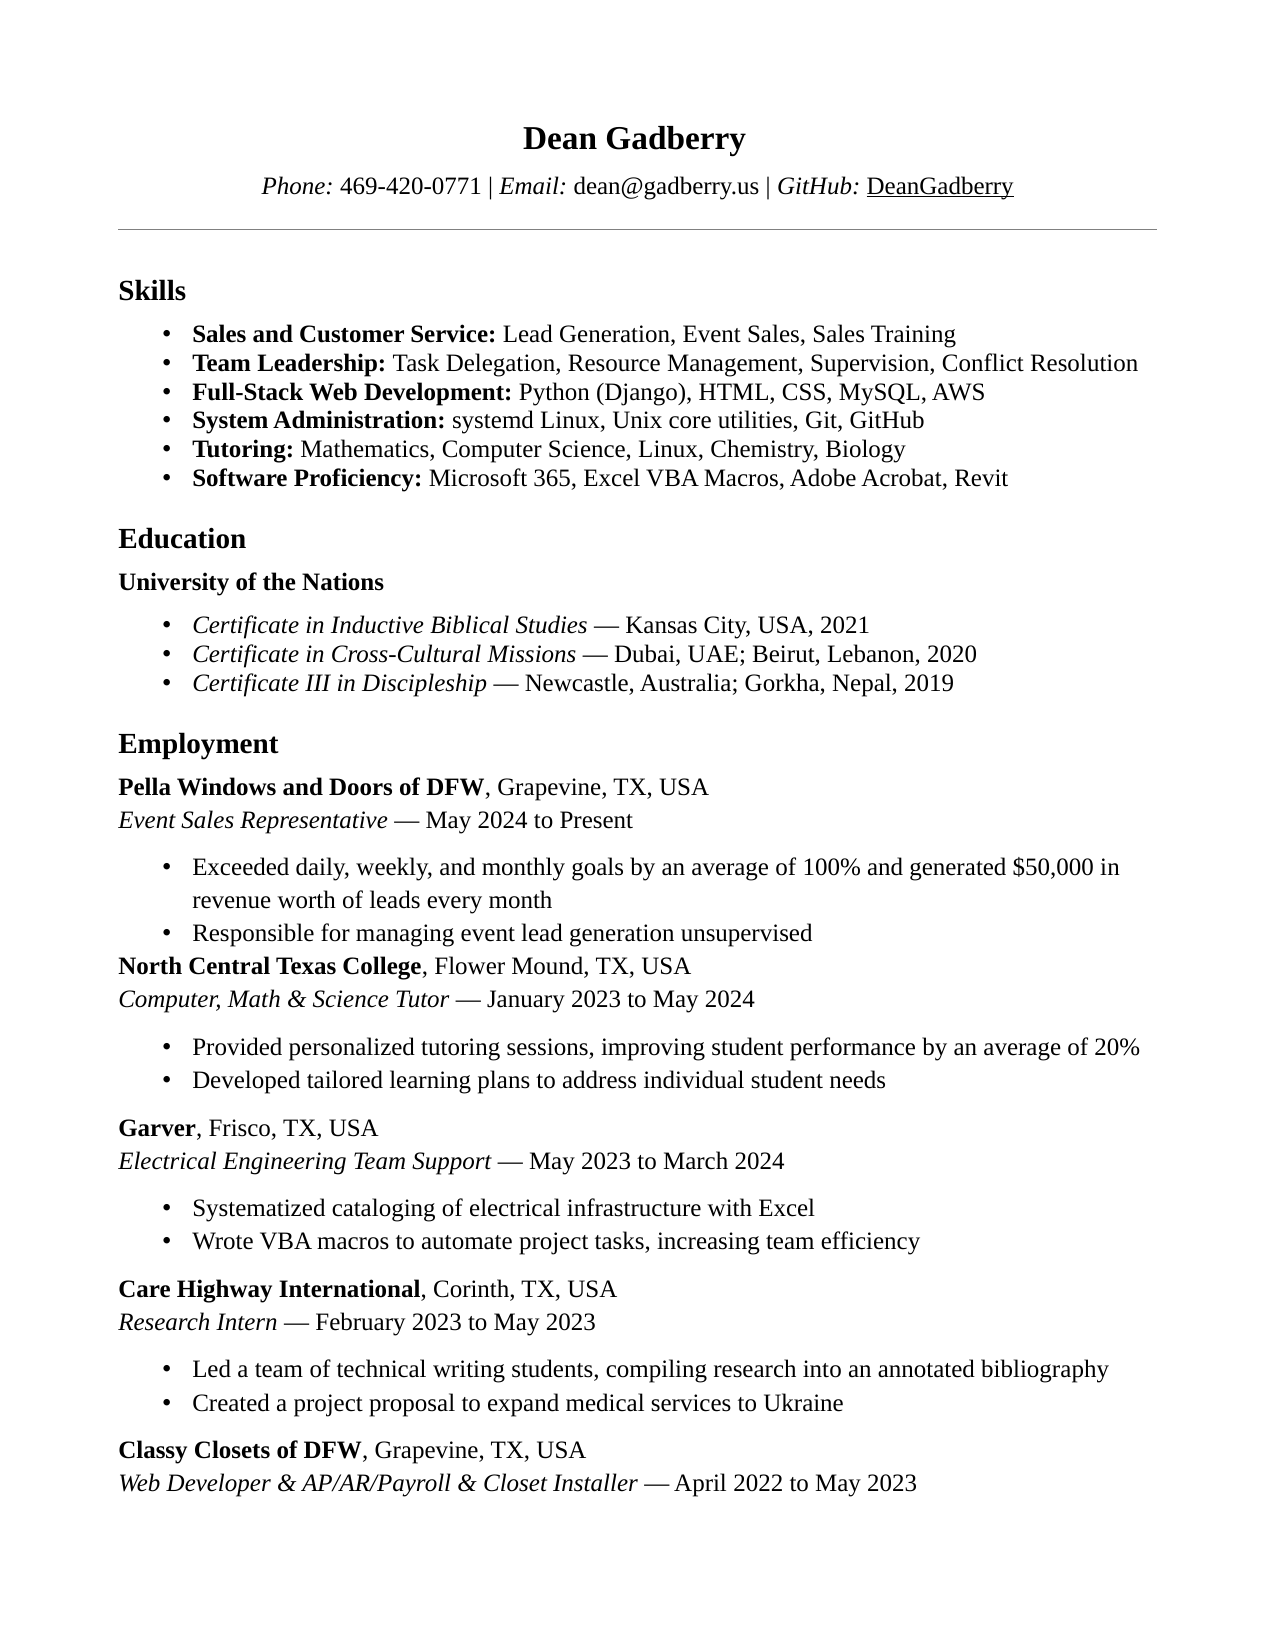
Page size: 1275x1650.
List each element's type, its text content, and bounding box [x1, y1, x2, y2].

text Garver, Frisco, TX, USA Electrical Engineering Team Support — May 2023 to March 2024 [118, 1113, 1157, 1174]
list Certificate in Cross-Cultural Missions — Dubai, UAE; Beirut, Lebanon, 2020 [162, 639, 1157, 668]
list System Administration: systemd Linux, Unix core utilities, Git, GitHub [162, 406, 1157, 434]
list Developed tailored learning plans to address individual student needs [162, 1065, 1157, 1094]
list Sales and Customer Service: Lead Generation, Event Sales, Sales Training [162, 319, 1157, 348]
text Classy Closets of DFW, Grapevine, TX, USA Web Developer & AP/AR/Payroll & Closet Installer — April 2022 to May 2023 [118, 1435, 1157, 1497]
text North Central Texas College, Flower Mound, TX, USA Computer, Math & Science Tutor — January 2023 to May 2024 [118, 951, 1157, 1013]
list Provided personalized tutoring sessions, improving student performance by an average of 20% [162, 1032, 1157, 1061]
list Tutoring: Mathematics, Computer Science, Linux, Chemistry, Biology [162, 434, 1157, 463]
text Pella Windows and Doors of DFW, Grapevine, TX, USA Event Sales Representative — May 2024 to Present [118, 772, 1157, 833]
list Created a project proposal to expand medical services to Ukraine [162, 1388, 1157, 1416]
list Certificate III in Discipleship — Newcastle, Australia; Gorkha, Nepal, 2019 [162, 668, 1157, 697]
text Phone: 469-420-0771 | Email: dean@gadberry.us | GitHub: DeanGadberry [118, 171, 1157, 200]
list Wrote VBA macros to automate project tasks, increasing team efficiency [162, 1226, 1157, 1255]
subtitle Skills [118, 273, 1157, 307]
list Full-Stack Web Development: Python (Django), HTML, CSS, MySQL, AWS [162, 377, 1157, 406]
list Certificate in Inductive Biblical Studies — Kansas City, USA, 2021 [162, 610, 1157, 639]
text Dean Gadberry [118, 118, 1157, 156]
subtitle Employment [118, 726, 1157, 759]
subtitle Education [118, 521, 1157, 554]
list Exceeded daily, weekly, and monthly goals by an average of 100% and generated $50,000 in revenue worth of leads every month [162, 852, 1157, 914]
list Team Leadership: Task Delegation, Resource Management, Supervision, Conflict Resolution [162, 348, 1157, 377]
list Systematized cataloging of electrical infrastructure with Excel [162, 1193, 1157, 1222]
list Led a team of technical writing students, compiling research into an annotated bibliography [162, 1354, 1157, 1383]
list Software Proficiency: Microsoft 365, Excel VBA Macros, Adobe Acrobat, Revit [162, 463, 1157, 492]
text University of the Nations [118, 567, 1157, 596]
list Responsible for managing event lead generation unsupervised [162, 918, 1157, 947]
text Care Highway International, Corinth, TX, USA Research Intern — February 2023 to May 2023 [118, 1274, 1157, 1336]
